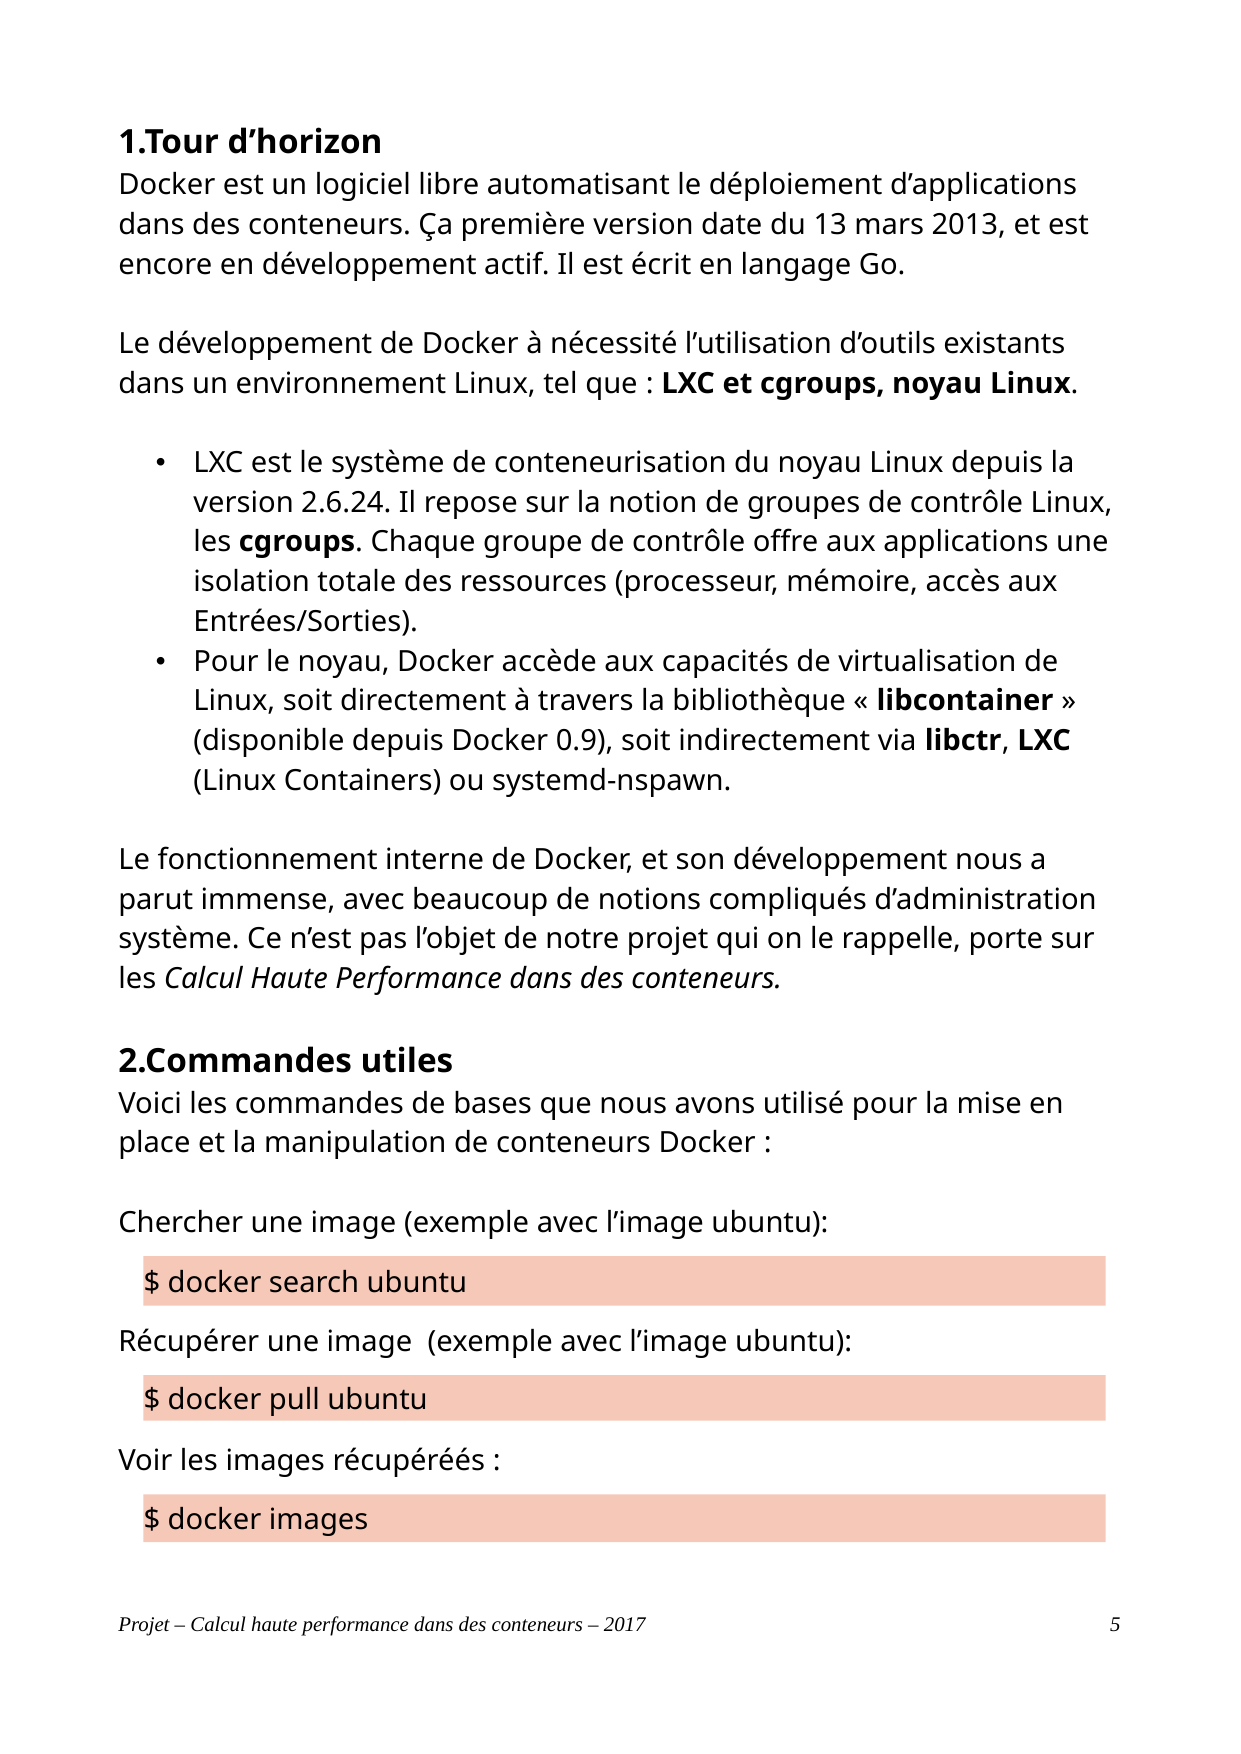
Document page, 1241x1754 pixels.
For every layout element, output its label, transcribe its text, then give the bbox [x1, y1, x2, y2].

text Docker est un logiciel libre automatisant le déploiement d’applications dans des conteneurs. Ça première version date du 13 mars 2013, et est encore en développement actif. Il est écrit en langage Go. [118, 163, 1122, 283]
list Pour le noyau, Docker accède aux capacités de virtualisation de Linux, soit directement à travers la bibliothèque « libcontainer » (disponible depuis Docker 0.9), soit indirectement via libctr, LXC (Linux Containers) ou systemd-nspawn. [156, 640, 1122, 798]
text Le fonctionnement interne de Docker, et son développement nous a parut immense, avec beaucoup de notions compliqués d’administration système. Ce n’est pas l’objet de notre projet qui on le rappelle, porte sur les Calcul Haute Performance dans des conteneurs. [118, 798, 1122, 997]
list LXC est le système de conteneurisation du noyau Linux depuis la version 2.6.24. Il repose sur la notion de groupes de contrôle Linux, les cgroups. Chaque groupe de contrôle offre aux applications une isolation totale des ressources (processeur, mémoire, accès aux Entrées/Sorties). [156, 441, 1122, 640]
text Le développement de Docker à nécessité l’utilisation d’outils existants dans un environnement Linux, tel que : LXC et cgroups, noyau Linux. [118, 322, 1122, 402]
text Voici les commandes de bases que nous avons utilisé pour la mise en place et la manipulation de conteneurs Docker : [118, 1082, 1122, 1161]
text 2.Commandes utiles [118, 1037, 1122, 1082]
text 1.Tour d’horizon [118, 118, 1122, 163]
text Chercher une image (exemple avec l’image ubuntu): [118, 1201, 1122, 1241]
text Voir les images récupéréés : [118, 1439, 1122, 1479]
text Récupérer une image (exemple avec l’image ubuntu): [118, 1320, 1122, 1360]
